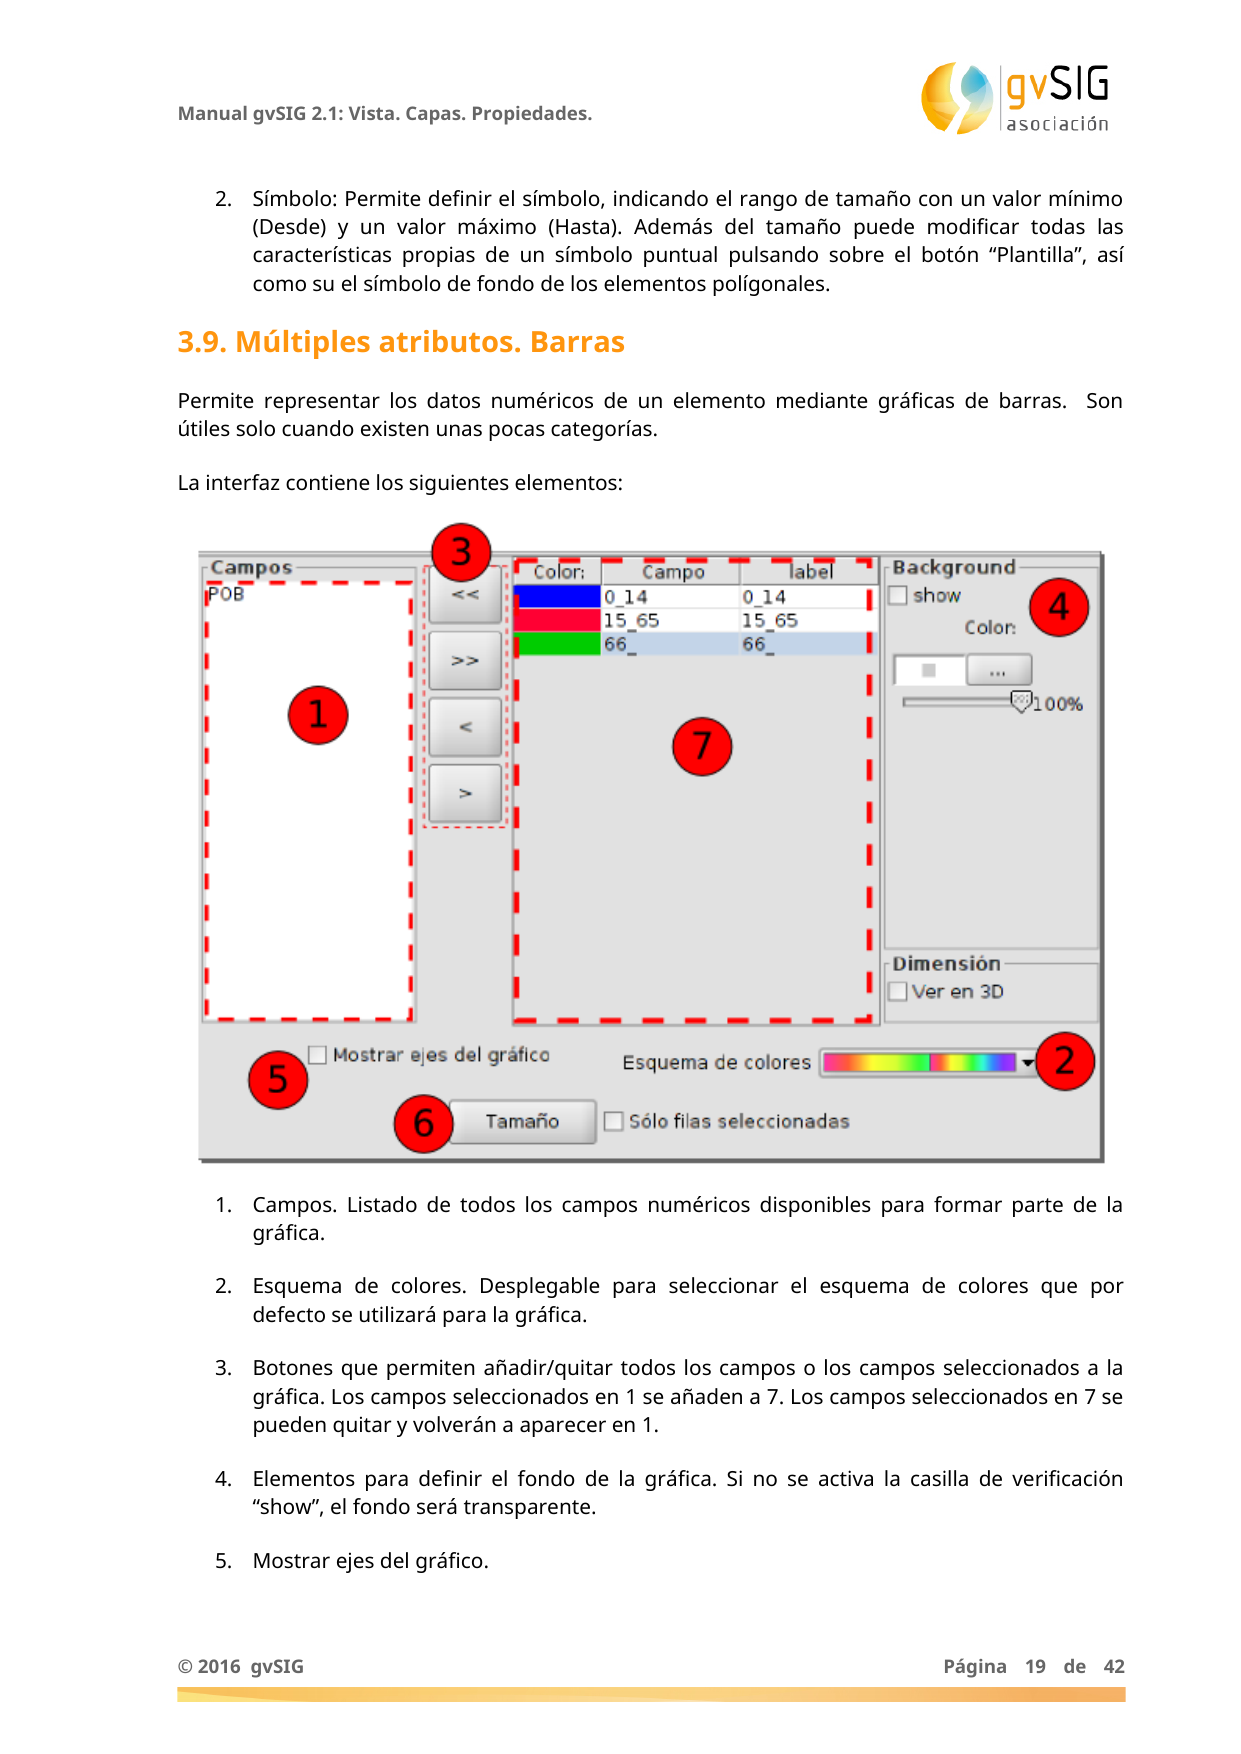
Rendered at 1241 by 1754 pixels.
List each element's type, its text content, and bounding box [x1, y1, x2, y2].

list Elementos para definir el fondo de la gráfica. Si no se activa la casilla de verificación “show”, el fondo será transparente. [215, 1464, 1125, 1521]
list Esquema de colores. Desplegable para seleccionar el esquema de colores que por defecto se utilizará para la gráfica. [215, 1272, 1125, 1328]
list Símbolo: Permite definir el símbolo, indicando el rango de tamaño con un valor mínimo (Desde) y un valor máximo (Hasta). Además del tamaño puede modificar todas las características propias de un símbolo puntual pulsando sobre el botón “Plantilla”, así como su el símbolo de fondo de los elementos polígonales. [215, 184, 1125, 297]
text La interfaz contiene los siguientes elementos: [177, 468, 1125, 496]
picture [194, 521, 1108, 1165]
picture [902, 47, 1122, 148]
list Campos. Listado de todos los campos numéricos disponibles para formar parte de la gráfica. [215, 1190, 1125, 1247]
list Mostrar ejes del gráfico. [215, 1546, 1125, 1574]
subtitle 3.9. Múltiples atributos. Barras [177, 321, 1125, 361]
text Permite representar los datos numéricos de un elemento mediante gráficas de barras. Son útiles solo cuando existen unas pocas categorías. [177, 386, 1125, 443]
picture [177, 1687, 1126, 1702]
list Botones que permiten añadir/quitar todos los campos o los campos seleccionados a la gráfica. Los campos seleccionados en 1 se añaden a 7. Los campos seleccionados en 7 se pueden quitar y volverán a aparecer en 1. [215, 1353, 1125, 1439]
